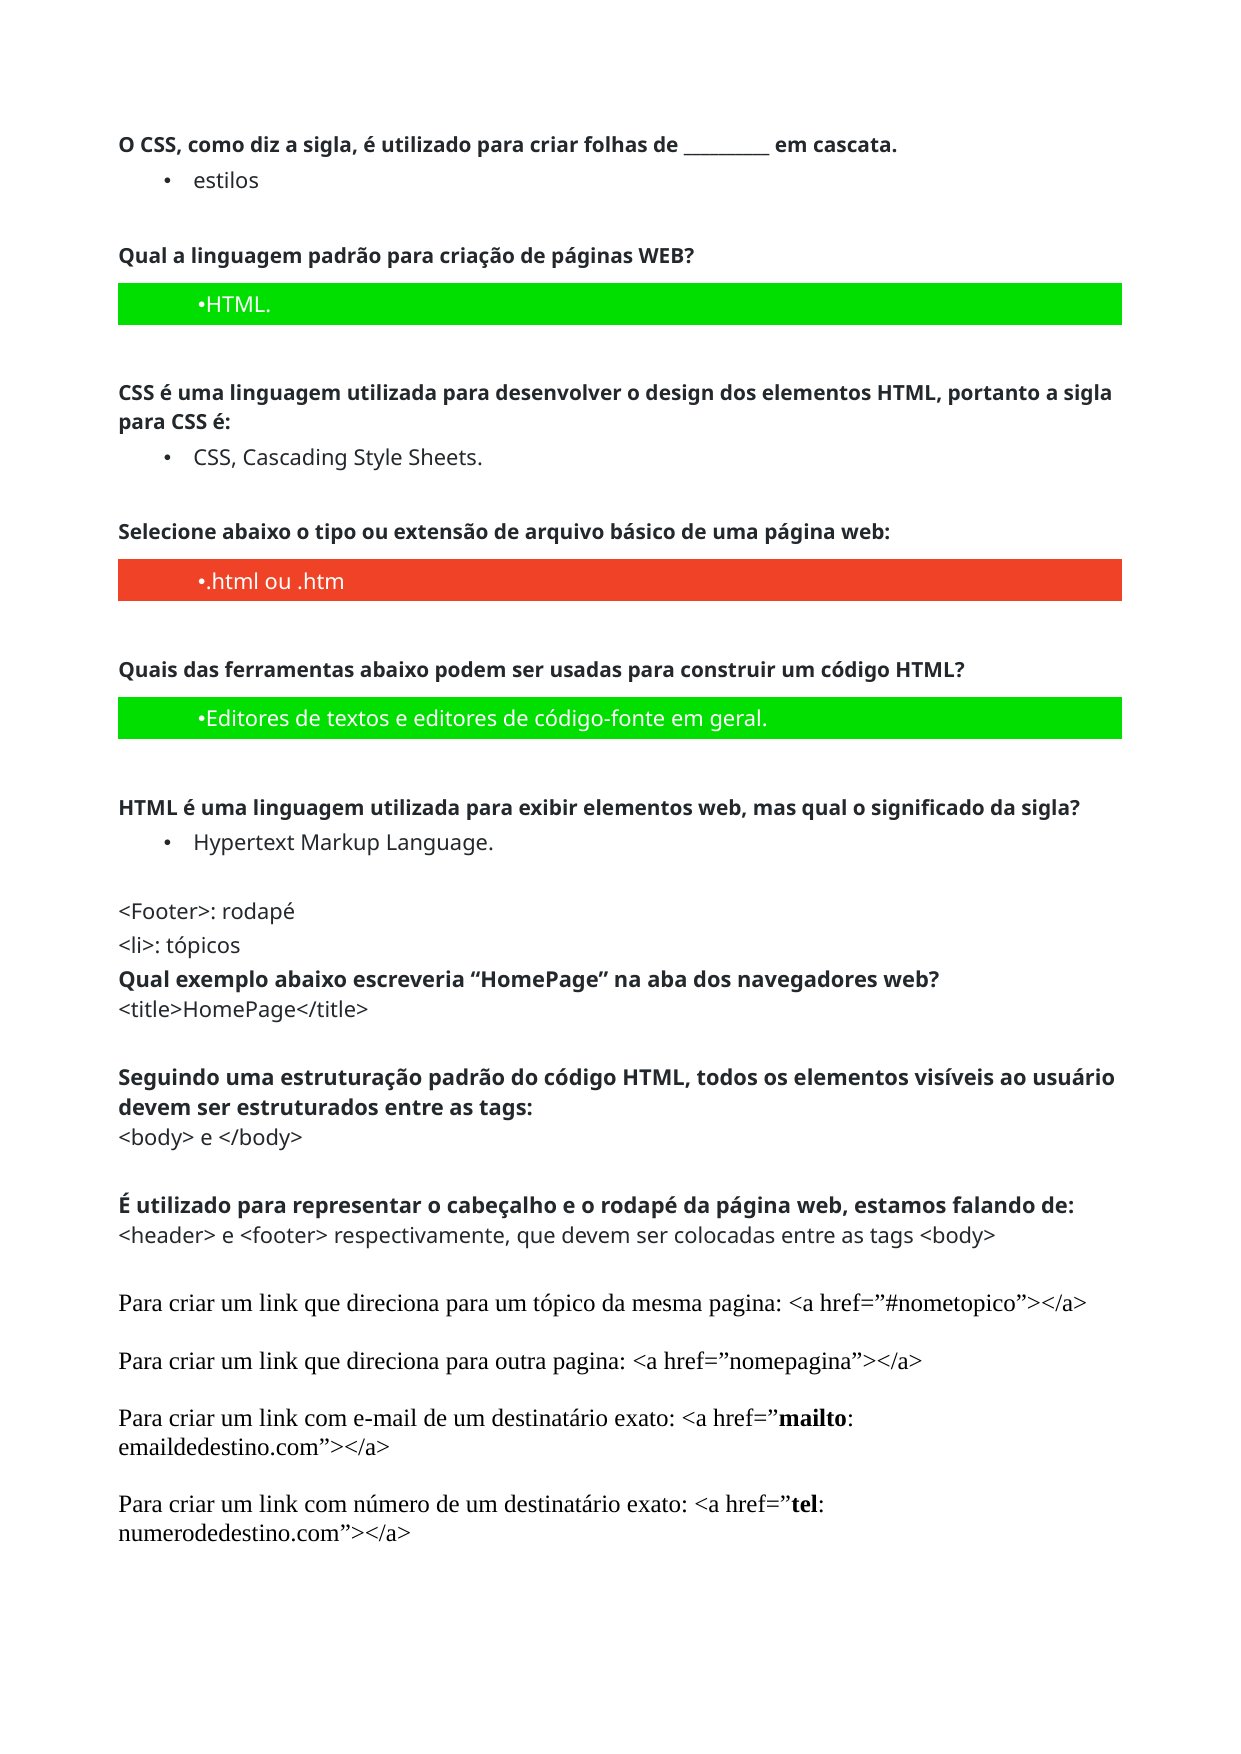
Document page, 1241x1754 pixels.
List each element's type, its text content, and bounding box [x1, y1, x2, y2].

list estilos [164, 165, 1122, 195]
text Para criar um link com e-mail de um destinatário exato: <a href=”mailto: emaildedestino.com”></a> [118, 1403, 1122, 1461]
subtitle É utilizado para representar o cabeçalho e o rodapé da página web, estamos falando de: [118, 1190, 1122, 1220]
list .html ou .htm [121, 563, 1119, 598]
text <title>HomePage</title> [118, 994, 1122, 1024]
text <li>: tópicos [118, 930, 1122, 960]
text Para criar um link que direciona para um tópico da mesma pagina: <a href=”#nometopico”></a> [118, 1288, 1122, 1317]
subtitle Qual a linguagem padrão para criação de páginas WEB? [118, 241, 1122, 269]
subtitle Quais das ferramentas abaixo podem ser usadas para construir um código HTML? [118, 655, 1122, 683]
list Editores de textos e editores de código-fonte em geral. [121, 701, 1119, 736]
text Para criar um link que direciona para outra pagina: <a href=”nomepagina”></a> [118, 1346, 1122, 1374]
text <header> e <footer> respectivamente, que devem ser colocadas entre as tags <body> [118, 1220, 1122, 1250]
subtitle O CSS, como diz a sigla, é utilizado para criar folhas de __________ em cascata. [118, 131, 1122, 159]
subtitle CSS é uma linguagem utilizada para desenvolver o design dos elementos HTML, portanto a sigla para CSS é: [118, 378, 1122, 435]
subtitle Qual exemplo abaixo escreveria “HomePage” na aba dos navegadores web? [118, 964, 1122, 994]
subtitle Selecione abaixo o tipo ou extensão de arquivo básico de uma página web: [118, 517, 1122, 546]
list CSS, Cascading Style Sheets. [164, 442, 1122, 471]
text Para criar um link com número de um destinatário exato: <a href=”tel: numerodedestino.com”></a> [118, 1489, 1122, 1547]
text <body> e </body> [118, 1122, 1122, 1152]
subtitle HTML é uma linguagem utilizada para exibir elementos web, mas qual o significado da sigla? [118, 793, 1122, 821]
list HTML. [121, 286, 1119, 322]
subtitle Seguindo uma estruturação padrão do código HTML, todos os elementos visíveis ao usuário devem ser estruturados entre as tags: [118, 1062, 1122, 1122]
list Hypertext Markup Language. [164, 827, 1122, 857]
text <Footer>: rodapé [118, 896, 1122, 926]
